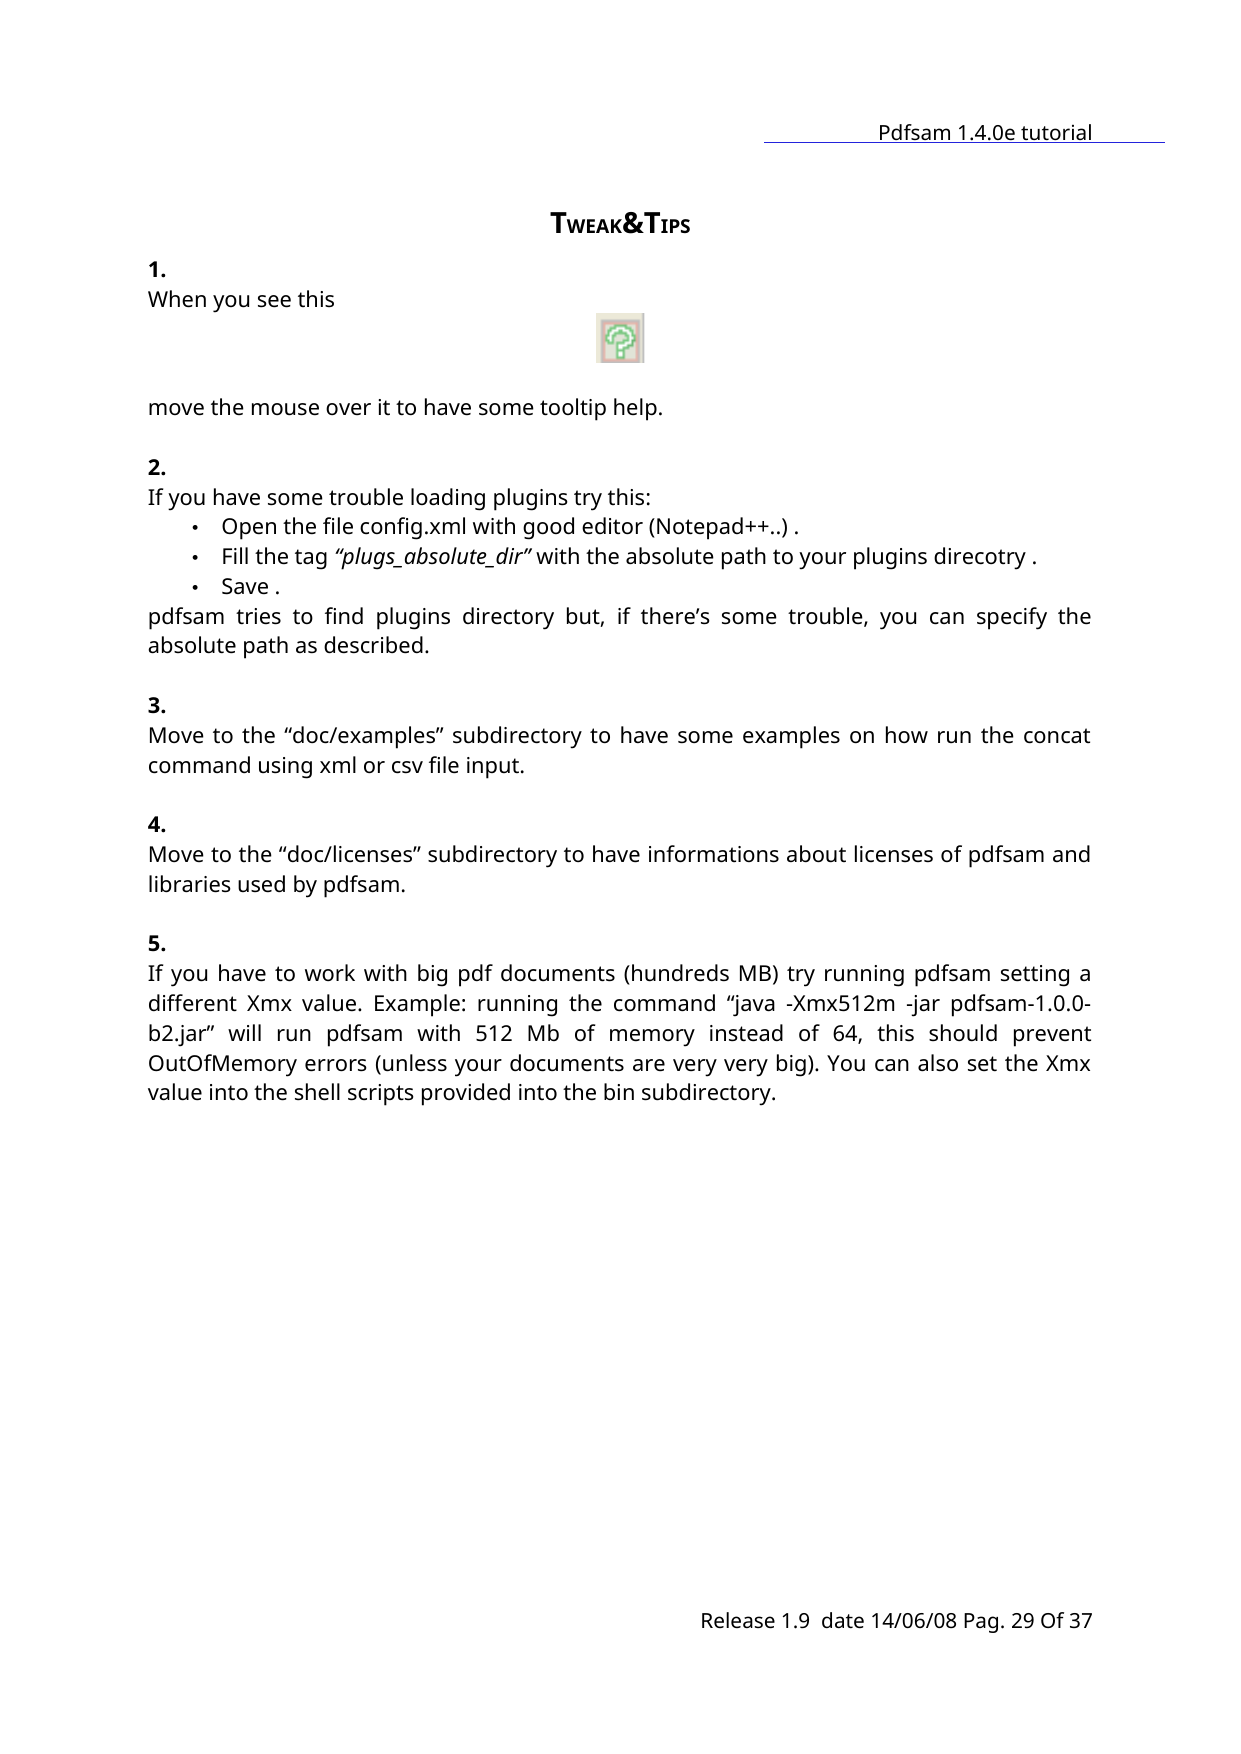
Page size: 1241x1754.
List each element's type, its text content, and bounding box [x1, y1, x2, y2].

text move the mouse over it to have some tooltip help. [148, 392, 1093, 422]
text Move to the “doc/examples” subdirectory to have some examples on how run the concat command using xml or csv file input. [148, 720, 1093, 779]
text If you have some trouble loading plugins try this: [148, 481, 1093, 511]
text 3. [148, 690, 1093, 720]
text 4. [148, 809, 1093, 839]
text If you have to work with big pdf documents (hundreds MB) try running pdfsam setting a different Xmx value. Example: running the command “java -Xmx512m -jar pdfsam-1.0.0-b2.jar” will run pdfsam with 512 Mb of memory instead of 64, this should prevent OutOfMemory errors (unless your documents are very very big). You can also set the Xmx value into the shell scripts provided into the bin subdirectory. [148, 958, 1093, 1107]
text 2. [148, 452, 1093, 481]
text 1. [148, 254, 1093, 284]
text pdfsam tries to find plugins directory but, if there’s some trouble, you can specify the absolute path as described. [148, 601, 1093, 660]
list Fill the tag “plugs_absolute_dir” with the absolute path to your plugins direcotry . [192, 541, 1093, 571]
list Save . [192, 571, 1093, 601]
text 5. [148, 928, 1093, 958]
text When you see this [148, 284, 1093, 314]
text Tweak&Tips [148, 202, 1093, 242]
list Open the file config.xml with good editor (Notepad++..) . [192, 511, 1093, 541]
text Move to the “doc/licenses” subdirectory to have informations about licenses of pdfsam and libraries used by pdfsam. [148, 839, 1093, 898]
